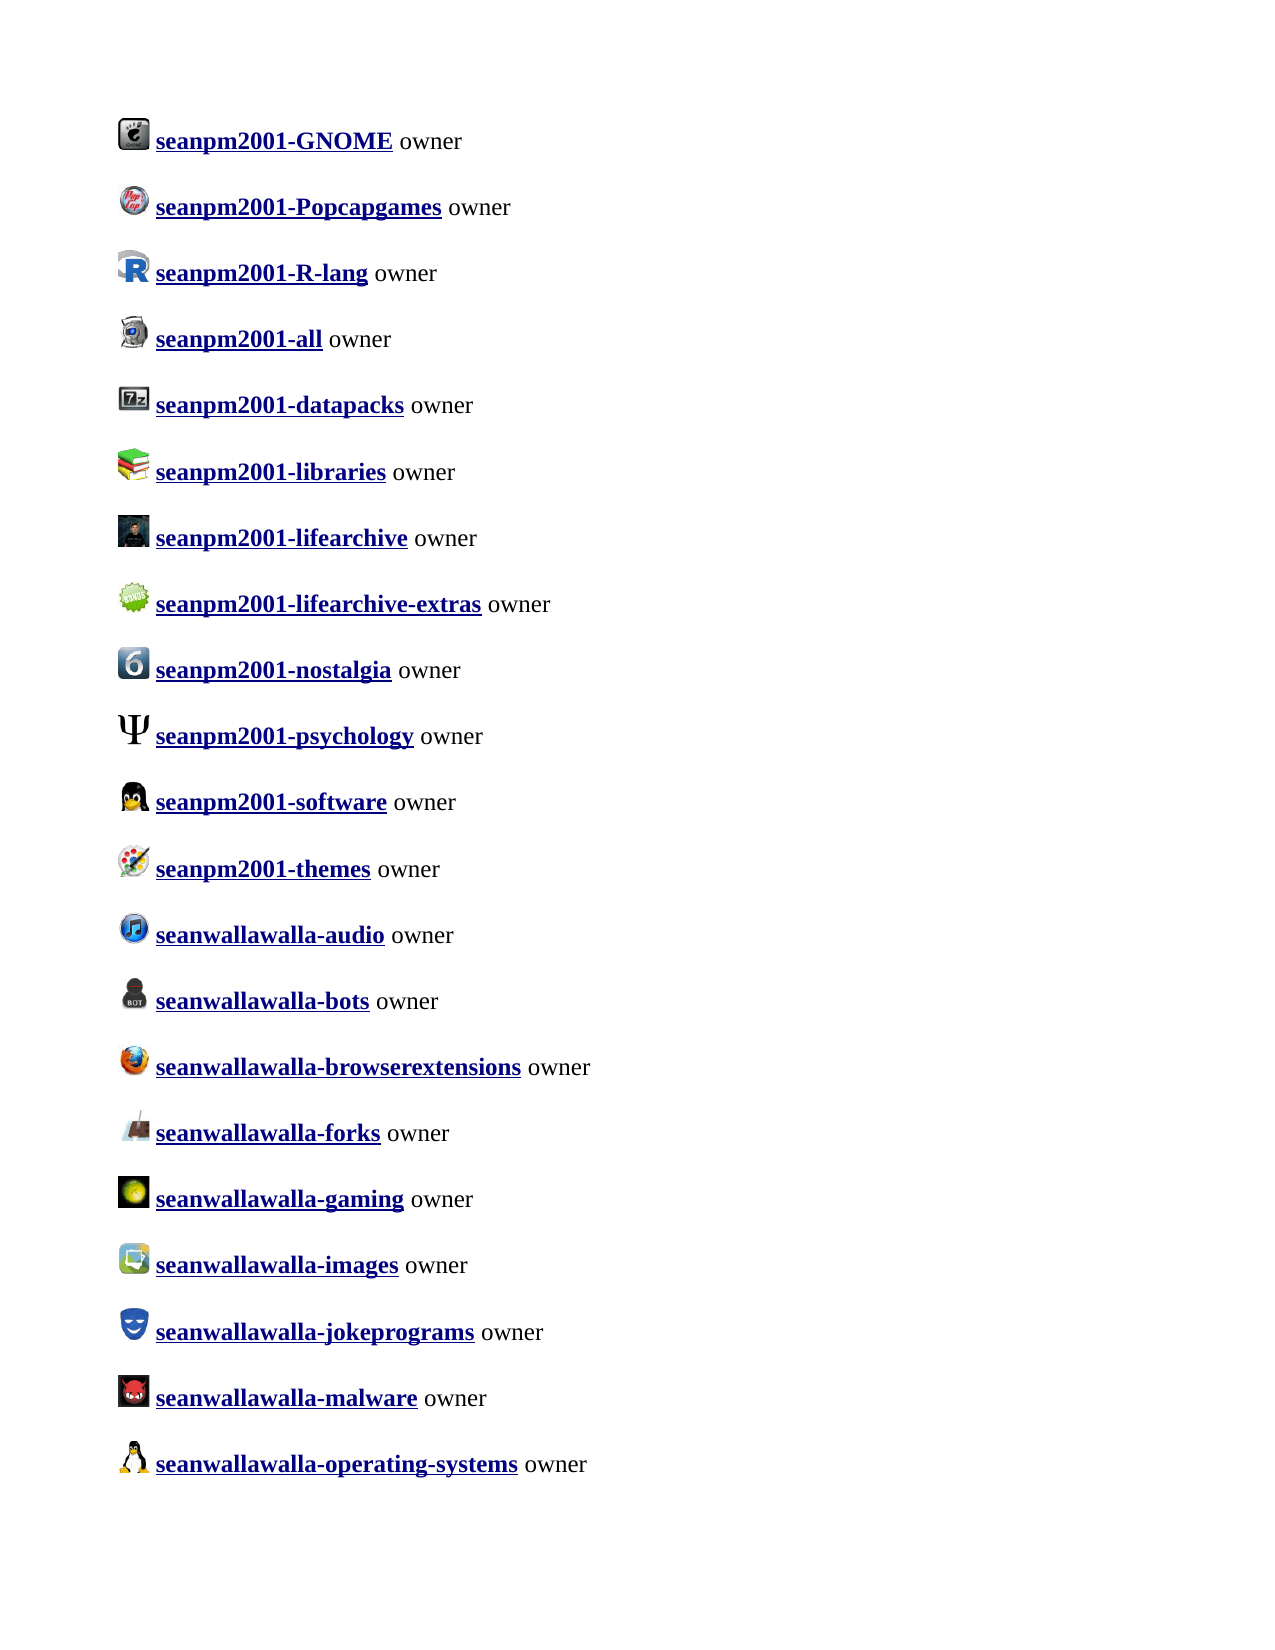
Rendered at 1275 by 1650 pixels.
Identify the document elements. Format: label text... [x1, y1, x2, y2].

picture [118, 184, 150, 216]
text seanwallawalla-images owner [118, 1243, 1157, 1279]
text seanpm2001-themes owner [118, 846, 1157, 882]
picture [118, 1375, 150, 1407]
text seanpm2001-lifearchive-extras owner [118, 581, 1157, 618]
picture [118, 845, 150, 877]
picture [118, 515, 150, 547]
text seanpm2001-lifearchive owner [118, 515, 1157, 552]
text seanwallawalla-malware owner [118, 1375, 1157, 1412]
picture [118, 911, 150, 944]
picture [118, 382, 150, 414]
picture [118, 713, 150, 745]
text seanpm2001-datapacks owner [118, 383, 1157, 419]
text seanwallawalla-gaming owner [118, 1176, 1157, 1213]
text seanpm2001-nostalgia owner [118, 647, 1157, 684]
picture [118, 1044, 150, 1076]
text seanwallawalla-forks owner [118, 1110, 1157, 1147]
picture [118, 118, 150, 150]
picture [118, 1176, 150, 1208]
text seanpm2001-libraries owner [118, 449, 1157, 486]
text seanwallawalla-browserextensions owner [118, 1044, 1157, 1081]
picture [118, 1441, 150, 1473]
text seanwallawalla-bots owner [118, 978, 1157, 1015]
text seanwallawalla-operating-systems owner [118, 1441, 1157, 1478]
text seanpm2001-software owner [118, 779, 1157, 816]
text seanpm2001-GNOME owner [118, 118, 1157, 155]
picture [118, 448, 150, 480]
picture [118, 779, 150, 811]
text seanpm2001-R-lang owner [118, 250, 1157, 287]
picture [118, 581, 150, 613]
picture [118, 1308, 150, 1340]
text seanpm2001-psychology owner [118, 713, 1157, 750]
text seanpm2001-all owner [118, 317, 1157, 353]
picture [118, 250, 150, 282]
text seanwallawalla-audio owner [118, 912, 1157, 948]
picture [118, 1242, 150, 1274]
text seanpm2001-Popcapgames owner [118, 184, 1157, 221]
text seanwallawalla-jokeprograms owner [118, 1309, 1157, 1345]
picture [118, 647, 150, 679]
picture [118, 316, 150, 348]
picture [118, 978, 150, 1010]
picture [118, 1110, 150, 1142]
